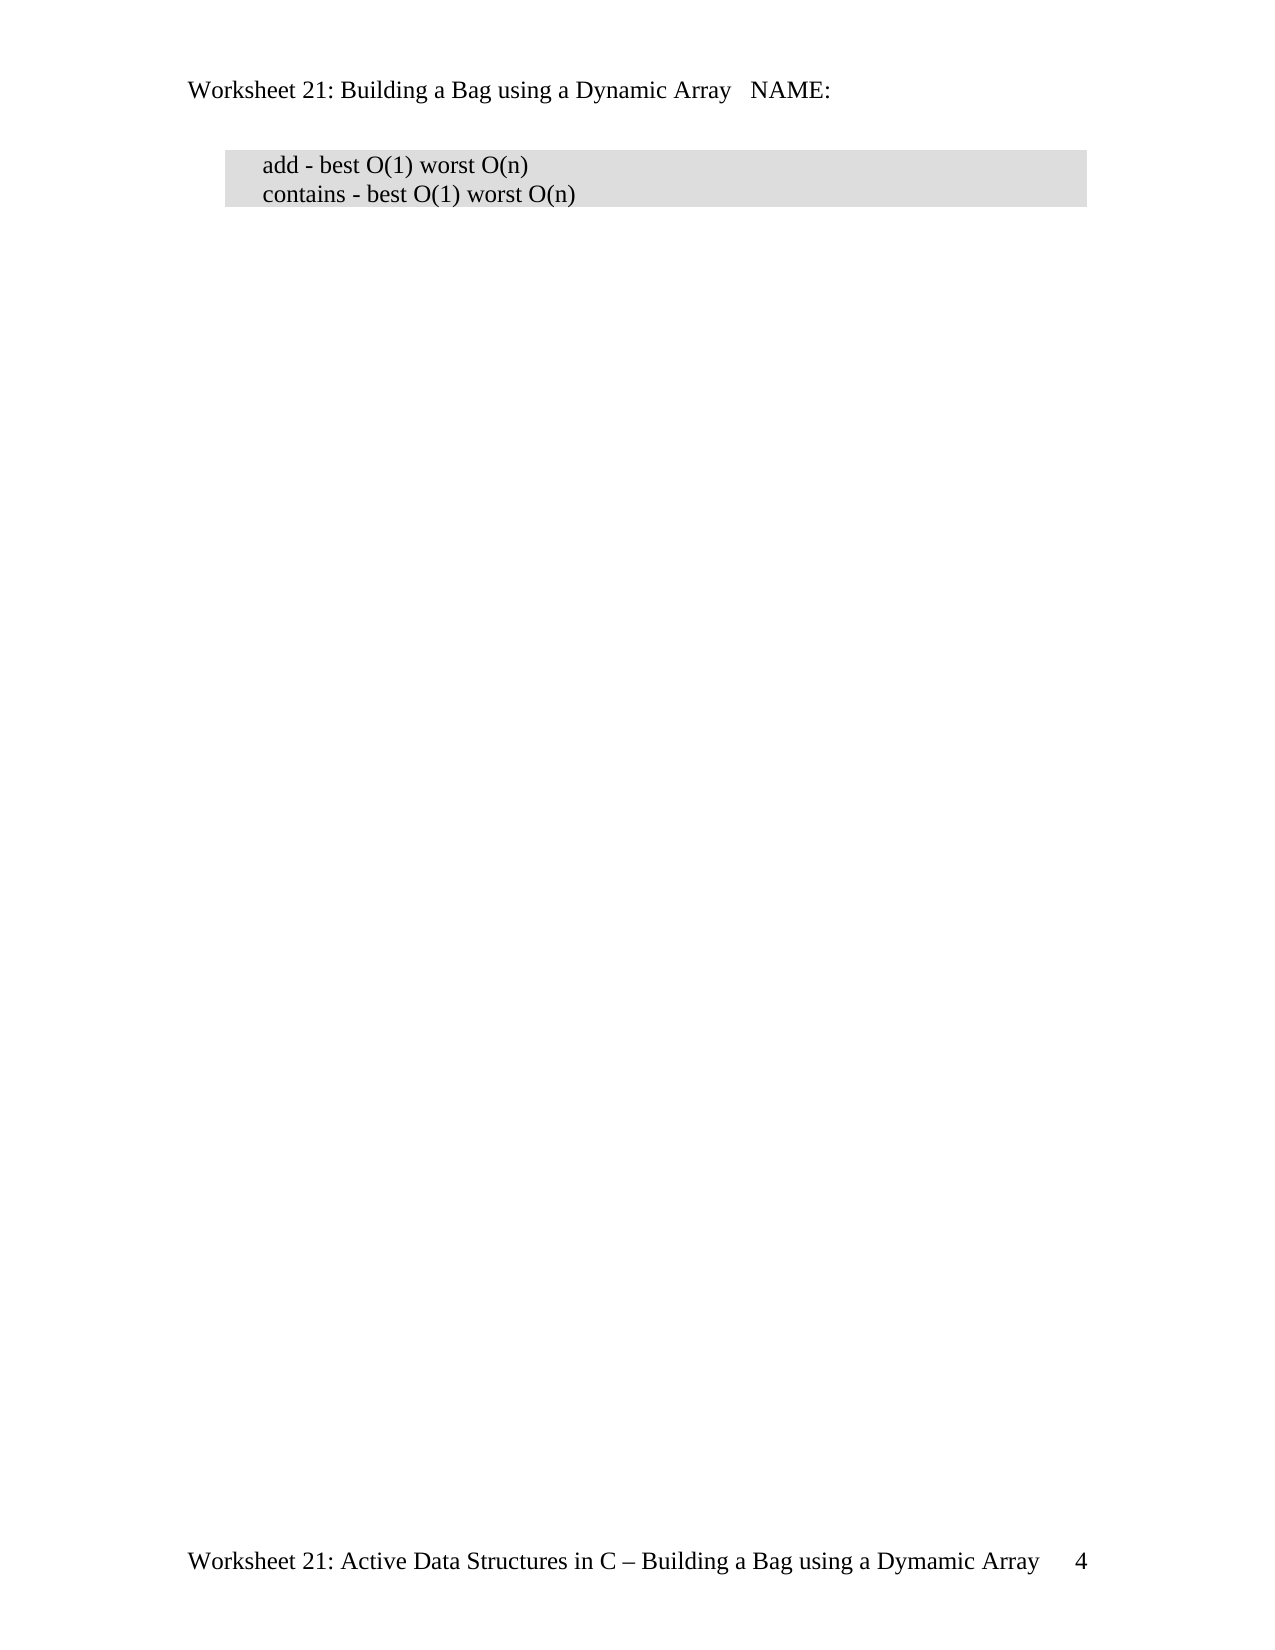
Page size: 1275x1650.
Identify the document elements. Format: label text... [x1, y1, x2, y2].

list contains - best O(1) worst O(n) [225, 179, 1087, 207]
list add - best O(1) worst O(n) [225, 150, 1087, 179]
